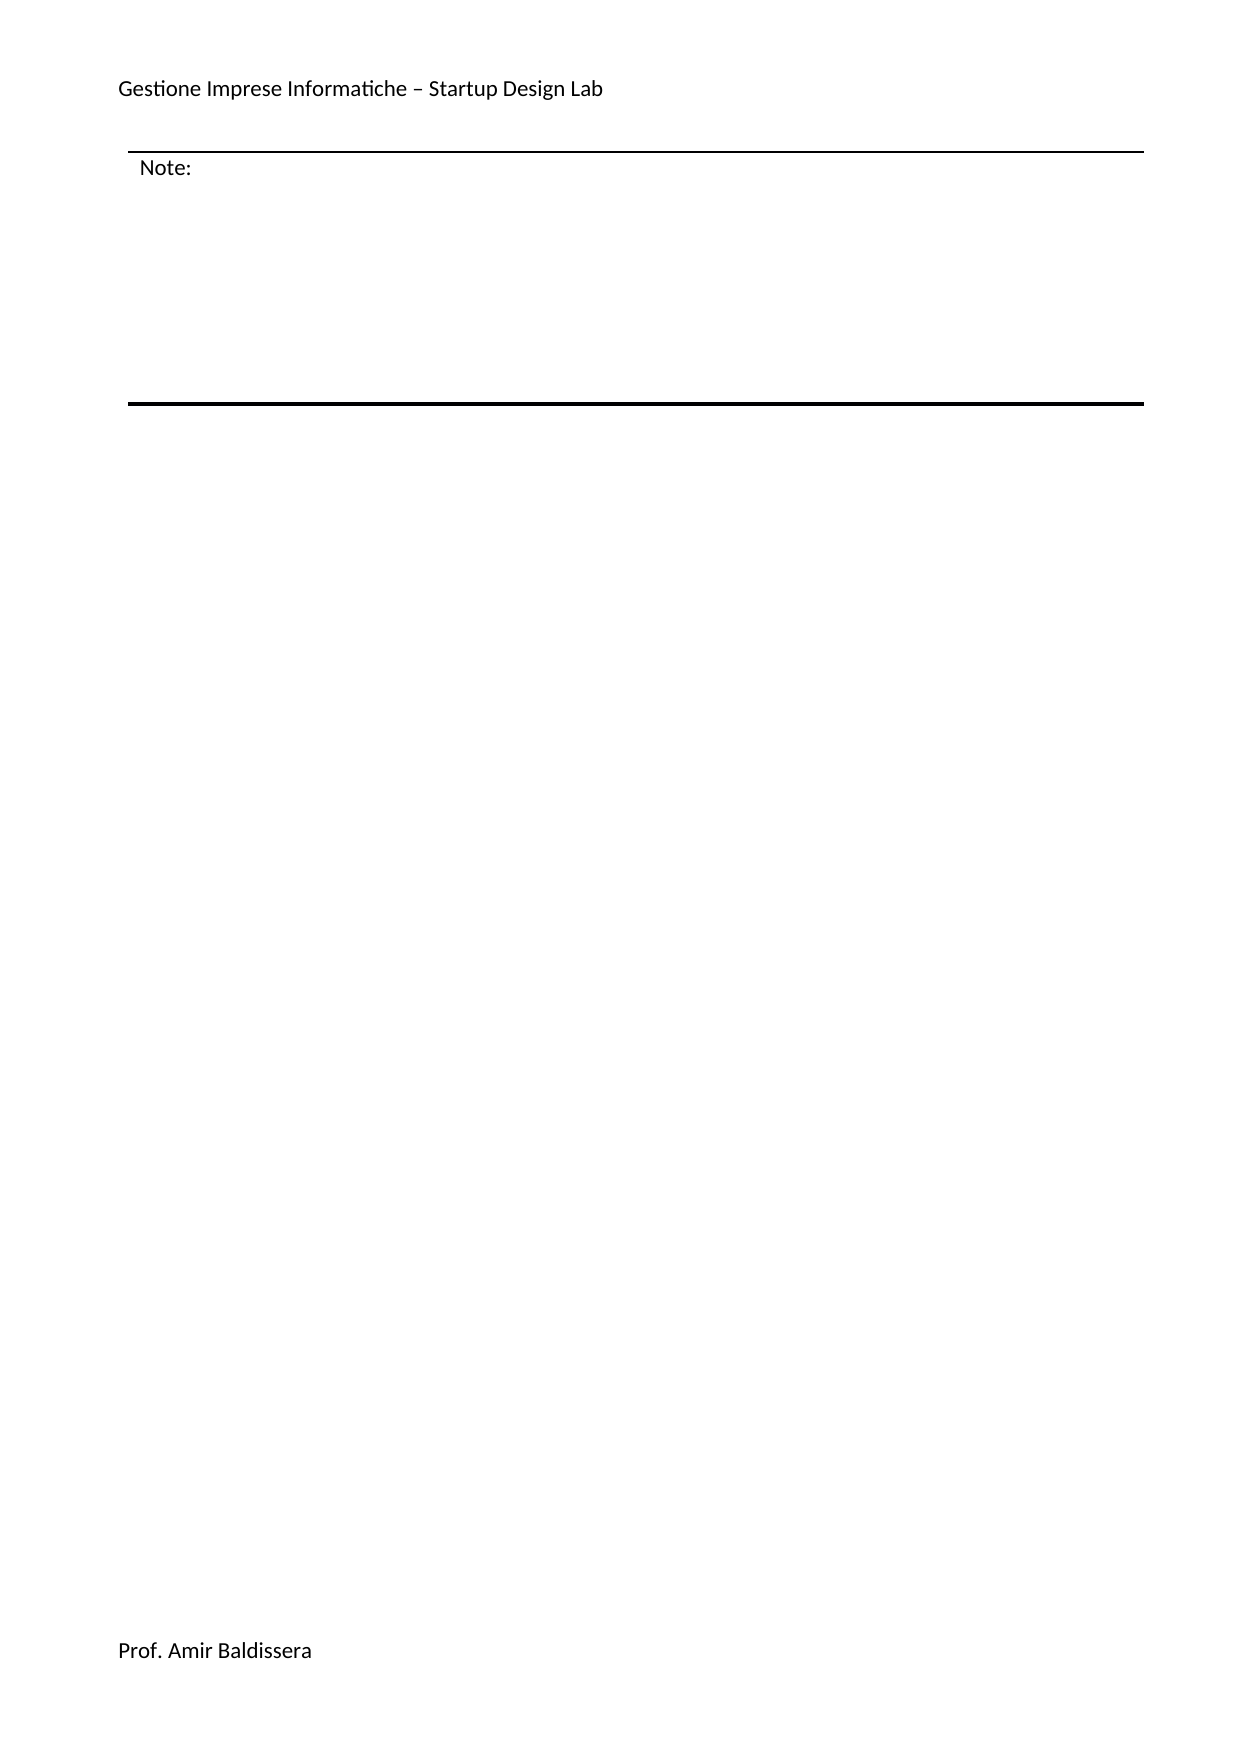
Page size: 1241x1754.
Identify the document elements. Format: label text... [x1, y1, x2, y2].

table_cell Note: [128, 153, 1144, 402]
